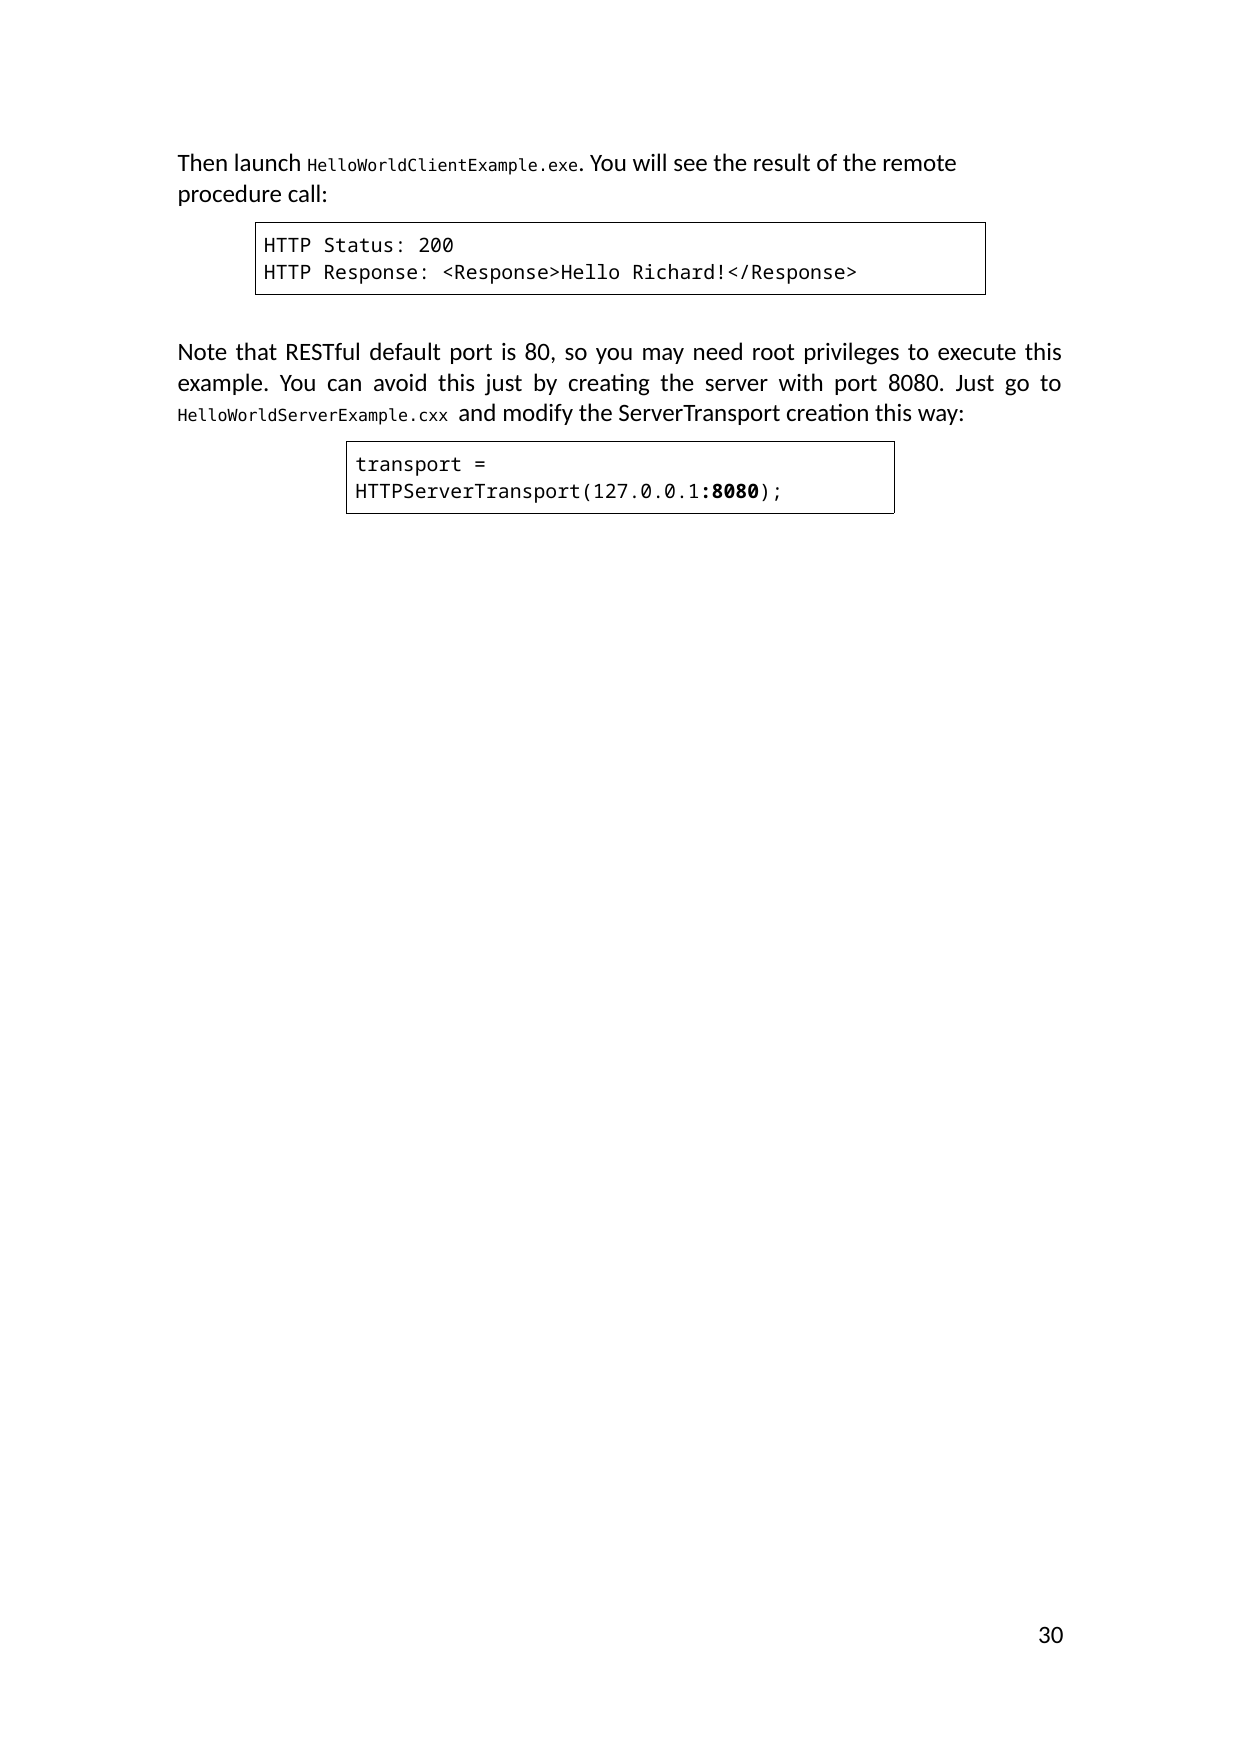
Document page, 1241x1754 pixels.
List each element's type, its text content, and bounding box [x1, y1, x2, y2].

text transport = HTTPServerTransport(127.0.0.1:8080); [355, 450, 885, 504]
text Note that RESTful default port is 80, so you may need root privileges to execute this example. You can avoid this just by creating the server with port 8080. Just go to HelloWorldServerExample.cxx and modify the ServerTransport creation this way: [177, 336, 1063, 428]
text Then launch HelloWorldClientExample.exe. You will see the result of the remote procedure call: [177, 148, 1063, 209]
text HTTP Response: <Response>Hello Richard!</Response> [264, 258, 977, 285]
text HTTP Status: 200 [264, 231, 977, 258]
